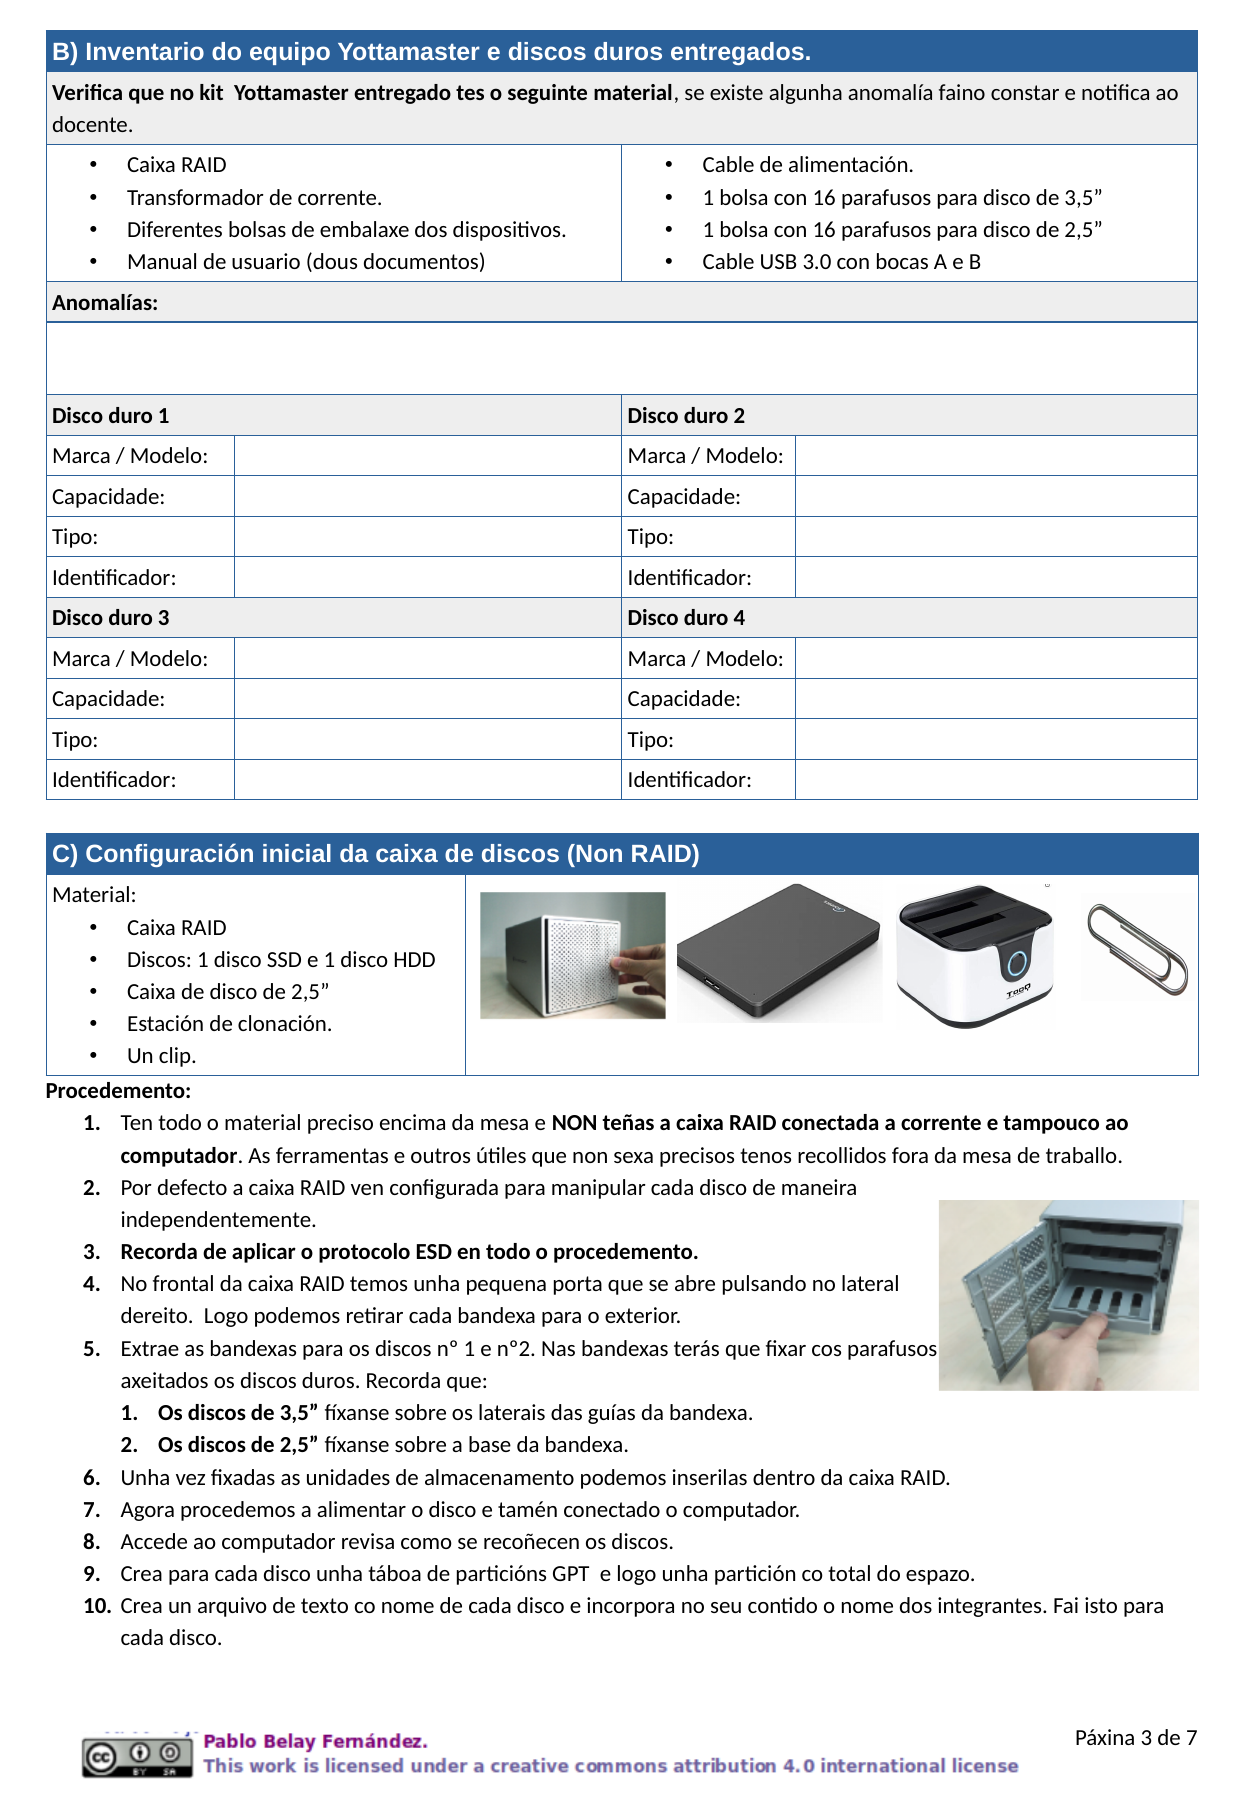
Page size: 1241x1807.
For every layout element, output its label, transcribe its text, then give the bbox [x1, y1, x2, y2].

table_cell Capacidade: [622, 679, 795, 718]
table_cell [235, 436, 621, 475]
table_cell Capacidade: [47, 476, 234, 516]
table_cell [796, 760, 1197, 799]
list Por defecto a caixa RAID ven configurada para manipular cada disco de maneira independentemente. [83, 1173, 1197, 1233]
picture [65, 1722, 1035, 1787]
table_cell Marca / Modelo: [622, 638, 795, 678]
table_cell [796, 638, 1197, 678]
table_cell [796, 719, 1197, 759]
table_cell Cable de alimentación. 1 bolsa con 16 parafusos para disco de 3,5” 1 bolsa con 16 parafusos para disco de 2,5” Cable USB 3.0 con bocas A e B [622, 145, 1197, 281]
table_header B) Inventario do equipo Yottamaster e discos duros entregados. [47, 31, 1197, 71]
table_cell [796, 679, 1197, 718]
table_cell Anomalías: [47, 282, 1197, 321]
table_cell [235, 476, 621, 516]
table_cell Identificador: [47, 760, 234, 799]
list Unha vez fixadas as unidades de almacenamento podemos inserilas dentro da caixa RAID. [83, 1463, 1197, 1491]
list Agora procedemos a alimentar o disco e tamén conectado o computador. [83, 1495, 1197, 1523]
table_cell [796, 476, 1197, 516]
table_cell Capacidade: [47, 679, 234, 718]
table_cell [796, 517, 1197, 556]
table_cell Disco duro 2 [622, 395, 1197, 435]
picture [677, 877, 883, 1023]
picture [480, 892, 666, 1021]
list Os discos de 2,5” fíxanse sobre a base da bandexa. [120, 1430, 1197, 1458]
table_cell Identificador: [47, 557, 234, 597]
list Crea un arquivo de texto co nome de cada disco e incorpora no seu contido o nome dos integrantes. Fai isto para cada disco. [83, 1591, 1197, 1652]
table_cell Verifica que no kit Yottamaster entregado tes o seguinte material, se existe algunha anomalía faino constar e notifica ao docente. [47, 72, 1197, 144]
table_cell Marca / Modelo: [47, 638, 234, 678]
table_cell [235, 719, 621, 759]
list Recorda de aplicar o protocolo ESD en todo o procedemento. [83, 1237, 938, 1265]
table_cell [235, 557, 621, 597]
table_cell Disco duro 3 [47, 598, 621, 637]
table_cell Tipo: [47, 517, 234, 556]
table_cell [47, 323, 1197, 394]
table_cell [796, 557, 1197, 597]
picture [896, 884, 1056, 1030]
table_cell Capacidade: [622, 476, 795, 516]
list Accede ao computador revisa como se recoñecen os discos. [83, 1527, 1197, 1555]
table_cell Marca / Modelo: [622, 436, 795, 475]
table_cell Caixa RAID Transformador de corrente. Diferentes bolsas de embalaxe dos dispositivos. Manual de usuario (dous documentos) [47, 145, 621, 281]
text Procedemento: [45, 1076, 1197, 1104]
picture [938, 1200, 1200, 1391]
table_cell Tipo: [622, 719, 795, 759]
table_cell Disco duro 1 [47, 395, 621, 435]
list No frontal da caixa RAID temos unha pequena porta que se abre pulsando no lateral dereito. Logo podemos retirar cada bandexa para o exterior. [83, 1269, 938, 1330]
table_cell Tipo: [47, 719, 234, 759]
table_cell [235, 679, 621, 718]
table_cell Identificador: [622, 557, 795, 597]
table_cell [466, 875, 1198, 1075]
table_cell [235, 638, 621, 678]
table_cell Identificador: [622, 760, 795, 799]
table_cell Disco duro 4 [622, 598, 1197, 637]
list Extrae as bandexas para os discos nº 1 e nº2. Nas bandexas terás que fixar cos parafusos axeitados os discos duros. Recorda que: [83, 1334, 1197, 1394]
list Ten todo o material preciso encima da mesa e NON teñas a caixa RAID conectada a corrente e tampouco ao computador. As ferramentas e outros útiles que non sexa precisos tenos recollidos fora da mesa de traballo. [83, 1108, 1197, 1169]
table_cell Material: Caixa RAID Discos: 1 disco SSD e 1 disco HDD Caixa de disco de 2,5” Estación de clonación. Un clip. [47, 875, 465, 1075]
table_cell [796, 436, 1197, 475]
list Crea para cada disco unha táboa de particións GPT e logo unha partición co total do espazo. [83, 1559, 1197, 1587]
list Os discos de 3,5” fíxanse sobre os laterais das guías da bandexa. [120, 1398, 1197, 1426]
table_cell [235, 760, 621, 799]
table_header C) Configuración inicial da caixa de discos (Non RAID) [47, 834, 1198, 874]
table_cell Marca / Modelo: [47, 436, 234, 475]
table_cell [235, 517, 621, 556]
table_cell Tipo: [622, 517, 795, 556]
picture [1081, 893, 1196, 1001]
